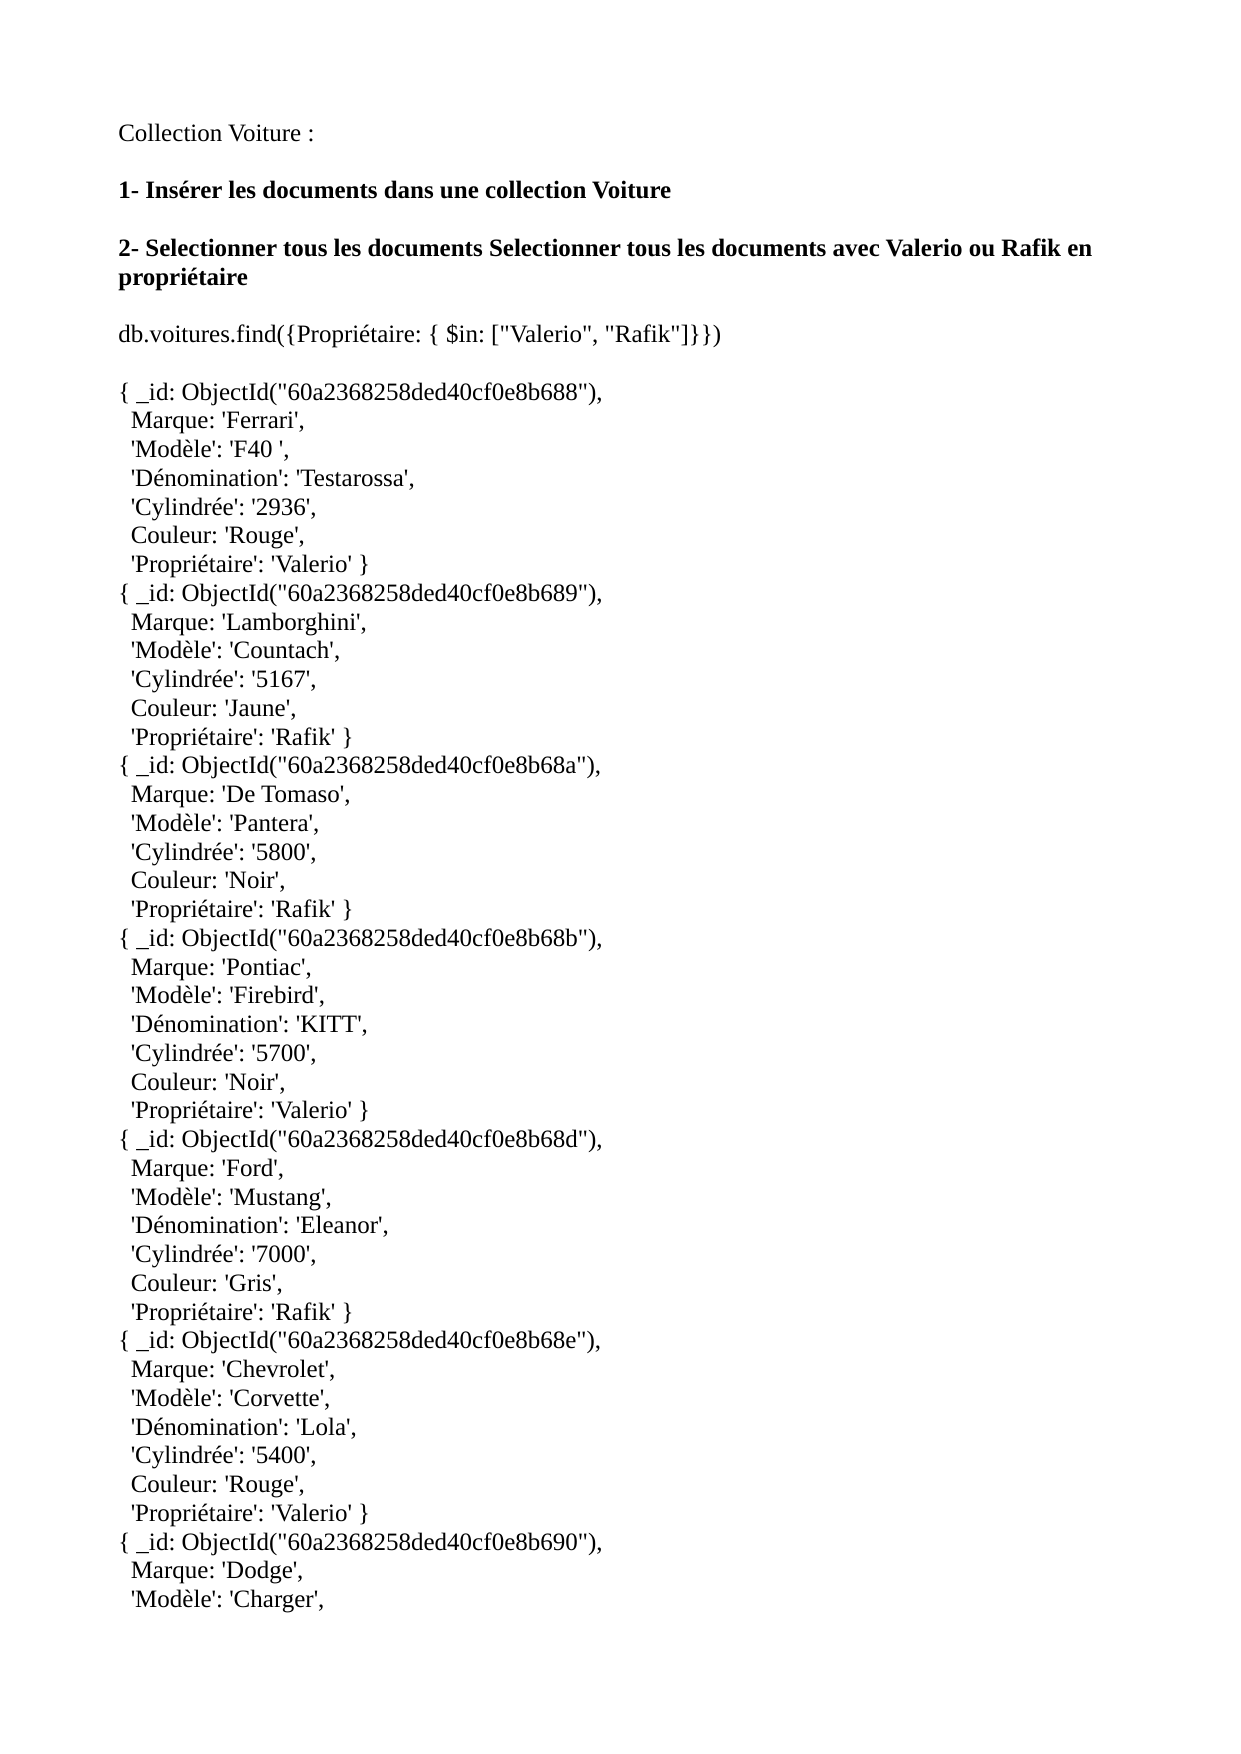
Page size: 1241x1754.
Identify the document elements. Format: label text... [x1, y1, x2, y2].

text { _id: ObjectId("60a2368258ded40cf0e8b690"), [118, 1527, 1122, 1556]
text Marque: 'De Tomaso', [118, 779, 1122, 808]
text 'Cylindrée': '5800', [118, 837, 1122, 866]
text 'Cylindrée': '5400', [118, 1441, 1122, 1469]
text { _id: ObjectId("60a2368258ded40cf0e8b688"), [118, 377, 1122, 406]
text 'Modèle': 'Mustang', [118, 1182, 1122, 1211]
text Couleur: 'Noir', [118, 866, 1122, 894]
text 'Cylindrée': '5700', [118, 1038, 1122, 1067]
text 'Propriétaire': 'Rafik' } [118, 722, 1122, 751]
text 'Propriétaire': 'Valerio' } [118, 549, 1122, 578]
text 'Cylindrée': '7000', [118, 1239, 1122, 1268]
text 'Propriétaire': 'Rafik' } [118, 1297, 1122, 1326]
text Couleur: 'Rouge', [118, 1469, 1122, 1498]
text Marque: 'Chevrolet', [118, 1354, 1122, 1383]
text { _id: ObjectId("60a2368258ded40cf0e8b68b"), [118, 923, 1122, 952]
text Couleur: 'Rouge', [118, 521, 1122, 549]
text Marque: 'Dodge', [118, 1556, 1122, 1584]
text { _id: ObjectId("60a2368258ded40cf0e8b689"), [118, 578, 1122, 607]
text 2- Selectionner tous les documents Selectionner tous les documents avec Valerio ou Rafik en propriétaire [118, 233, 1122, 291]
text 'Modèle': 'Corvette', [118, 1383, 1122, 1412]
text 'Cylindrée': '2936', [118, 492, 1122, 521]
text 'Modèle': 'Pantera', [118, 808, 1122, 837]
text Couleur: 'Gris', [118, 1268, 1122, 1297]
text 'Modèle': 'Firebird', [118, 981, 1122, 1009]
text 'Dénomination': 'Testarossa', [118, 463, 1122, 492]
text 'Propriétaire': 'Valerio' } [118, 1498, 1122, 1527]
text { _id: ObjectId("60a2368258ded40cf0e8b68a"), [118, 751, 1122, 779]
text 'Dénomination': 'KITT', [118, 1009, 1122, 1038]
text 'Dénomination': 'Eleanor', [118, 1211, 1122, 1239]
text 'Modèle': 'Countach', [118, 636, 1122, 664]
text 'Dénomination': 'Lola', [118, 1412, 1122, 1441]
text 'Propriétaire': 'Valerio' } [118, 1096, 1122, 1124]
text Marque: 'Lamborghini', [118, 607, 1122, 636]
text { _id: ObjectId("60a2368258ded40cf0e8b68d"), [118, 1124, 1122, 1153]
text { _id: ObjectId("60a2368258ded40cf0e8b68e"), [118, 1326, 1122, 1354]
text 1- Insérer les documents dans une collection Voiture [118, 176, 1122, 204]
text 'Propriétaire': 'Rafik' } [118, 894, 1122, 923]
text Marque: 'Ferrari', [118, 406, 1122, 434]
text 'Cylindrée': '5167', [118, 664, 1122, 693]
text 'Modèle': 'Charger', [118, 1584, 1122, 1613]
text 'Modèle': 'F40 ', [118, 434, 1122, 463]
text db.voitures.find({Propriétaire: { $in: ["Valerio", "Rafik"]}}) [118, 319, 1122, 348]
text Couleur: 'Noir', [118, 1067, 1122, 1096]
text Marque: 'Ford', [118, 1153, 1122, 1182]
text Marque: 'Pontiac', [118, 952, 1122, 981]
text Couleur: 'Jaune', [118, 693, 1122, 722]
text Collection Voiture : [118, 118, 1122, 147]
